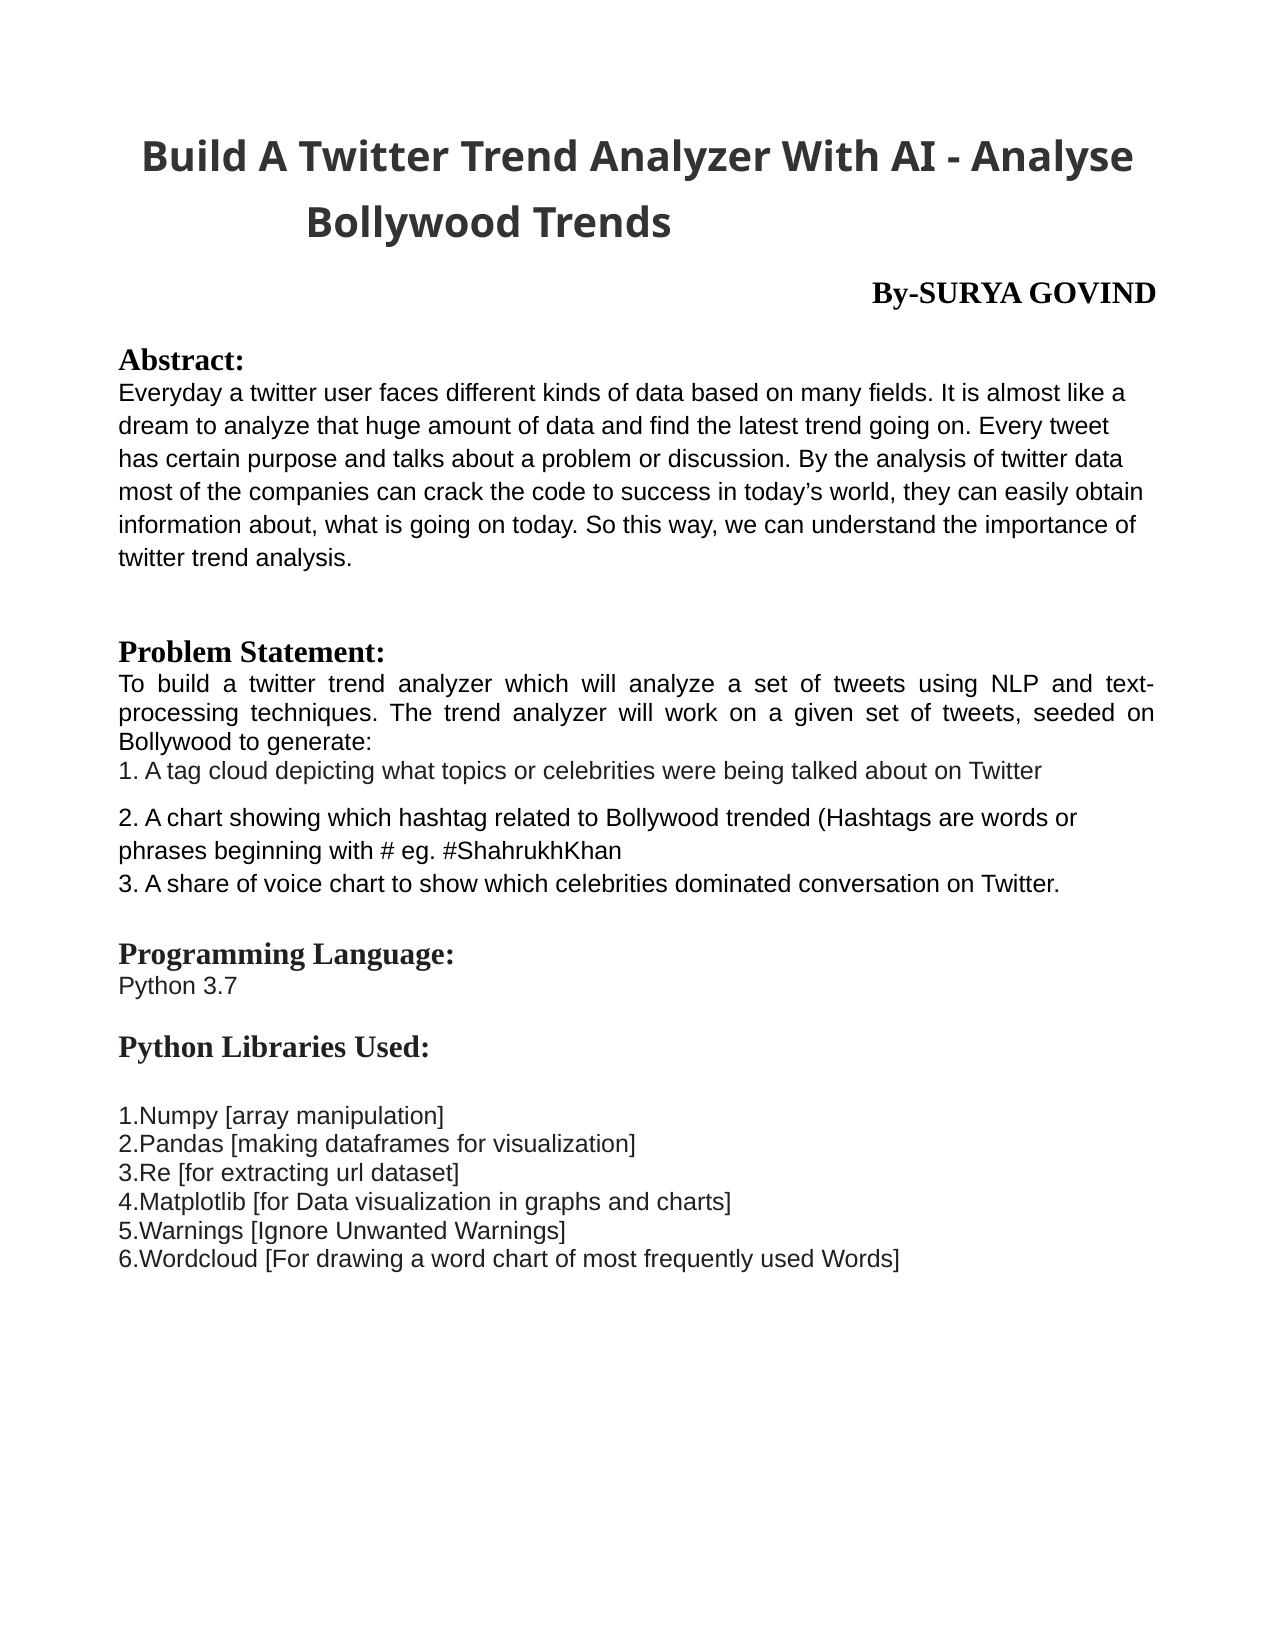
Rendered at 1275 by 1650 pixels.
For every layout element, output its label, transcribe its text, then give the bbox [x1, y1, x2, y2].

text 3. A share of voice chart to show which celebrities dominated conversation on Twitter. [118, 869, 1157, 898]
text 1.Numpy [array manipulation] [118, 1101, 1157, 1129]
text Python 3.7 [118, 971, 1157, 1000]
text 4.Matplotlib [for Data visualization in graphs and charts] [118, 1187, 1157, 1216]
text Abstract: [118, 342, 1157, 378]
text Python Libraries Used: [118, 1029, 1157, 1065]
text 2. A chart showing which hashtag related to Bollywood trended (Hashtags are words or phrases beginning with # eg. #ShahrukhKhan [118, 803, 1157, 865]
text 6.Wordcloud [For drawing a word chart of most frequently used Words] [118, 1244, 1157, 1273]
text To build a twitter trend analyzer which will analyze a set of tweets using NLP and text-processing techniques. The trend analyzer will work on a given set of tweets, seeded on Bollywood to generate: [118, 669, 1157, 756]
text Everyday a twitter user faces different kinds of data based on many fields. It is almost like a dream to analyze that huge amount of data and find the latest trend going on. Every tweet has certain purpose and talks about a problem or discussion. By the analysis of twitter data most of the companies can crack the code to success in today’s world, they can easily obtain information about, what is going on today. So this way, we can understand the importance of twitter trend analysis. [118, 378, 1157, 571]
text Programming Language: [118, 935, 1157, 971]
text By-SURYA GOVIND [568, 265, 1157, 313]
subtitle Build A Twitter Trend Analyzer With AI - Analyse Bollywood Trends [118, 118, 1157, 249]
text Problem Statement: [118, 633, 1157, 669]
text 1. A tag cloud depicting what topics or celebrities were being talked about on Twitter [118, 756, 1157, 784]
text 3.Re [for extracting url dataset] [118, 1158, 1157, 1187]
text 2.Pandas [making dataframes for visualization] [118, 1129, 1157, 1158]
text 5.Warnings [Ignore Unwanted Warnings] [118, 1216, 1157, 1244]
